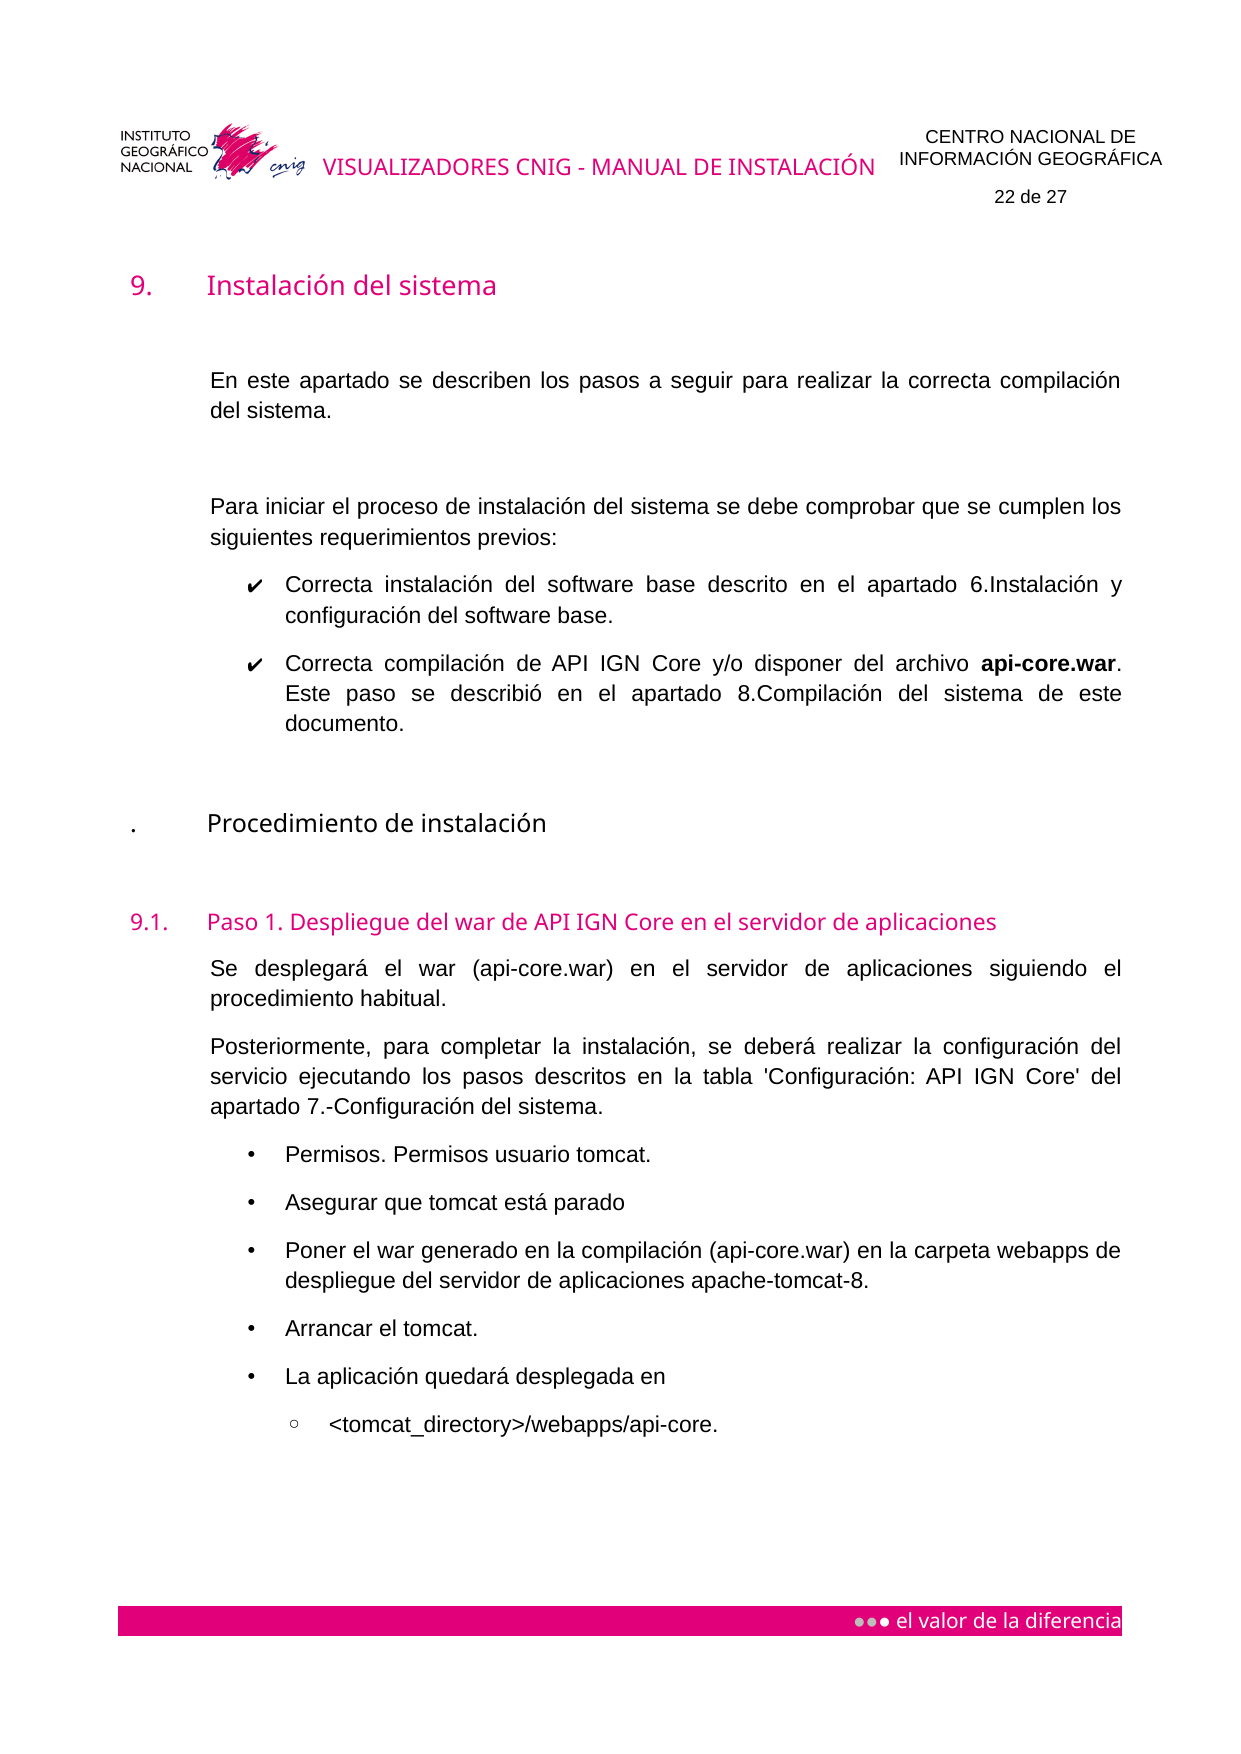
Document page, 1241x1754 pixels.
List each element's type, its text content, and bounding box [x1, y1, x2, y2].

subtitle Instalación del sistema [130, 266, 1122, 303]
list Arrancar el tomcat. [247, 1315, 1122, 1341]
text Para iniciar el proceso de instalación del sistema se debe comprobar que se cumplen los siguientes requerimientos previos: [210, 493, 1122, 550]
list <tomcat_directory>/webapps/api-core. [285, 1411, 1122, 1437]
list La aplicación quedará desplegada en [247, 1363, 1122, 1389]
text Se desplegará el war (api-core.war) en el servidor de aplicaciones siguiendo el procedimiento habitual. [210, 954, 1122, 1011]
list Poner el war generado en la compilación (api-core.war) en la carpeta webapps de despliegue del servidor de aplicaciones apache-tomcat-8. [247, 1237, 1122, 1293]
text Posteriormente, para completar la instalación, se deberá realizar la configuración del servicio ejecutando los pasos descritos en la tabla 'Configuración: API IGN Core' del apartado 7.-Configuración del sistema. [210, 1033, 1122, 1119]
list Permisos. Permisos usuario tomcat. [247, 1141, 1122, 1167]
list Asegurar que tomcat está parado [247, 1189, 1122, 1215]
subtitle Paso 1. Despliegue del war de API IGN Core en el servidor de aplicaciones [130, 906, 1122, 937]
list Correcta instalación del software base descrito en el apartado 6.Instalación y configuración del software base. [247, 571, 1122, 628]
list Correcta compilación de API IGN Core y/o disponer del archivo api-core.war. Este paso se describió en el apartado 8.Compilación del sistema de este documento. [247, 649, 1122, 736]
subtitle Procedimiento de instalación [130, 806, 1122, 840]
picture [118, 118, 307, 183]
text En este apartado se describen los pasos a seguir para realizar la correcta compilación del sistema. [210, 367, 1122, 424]
